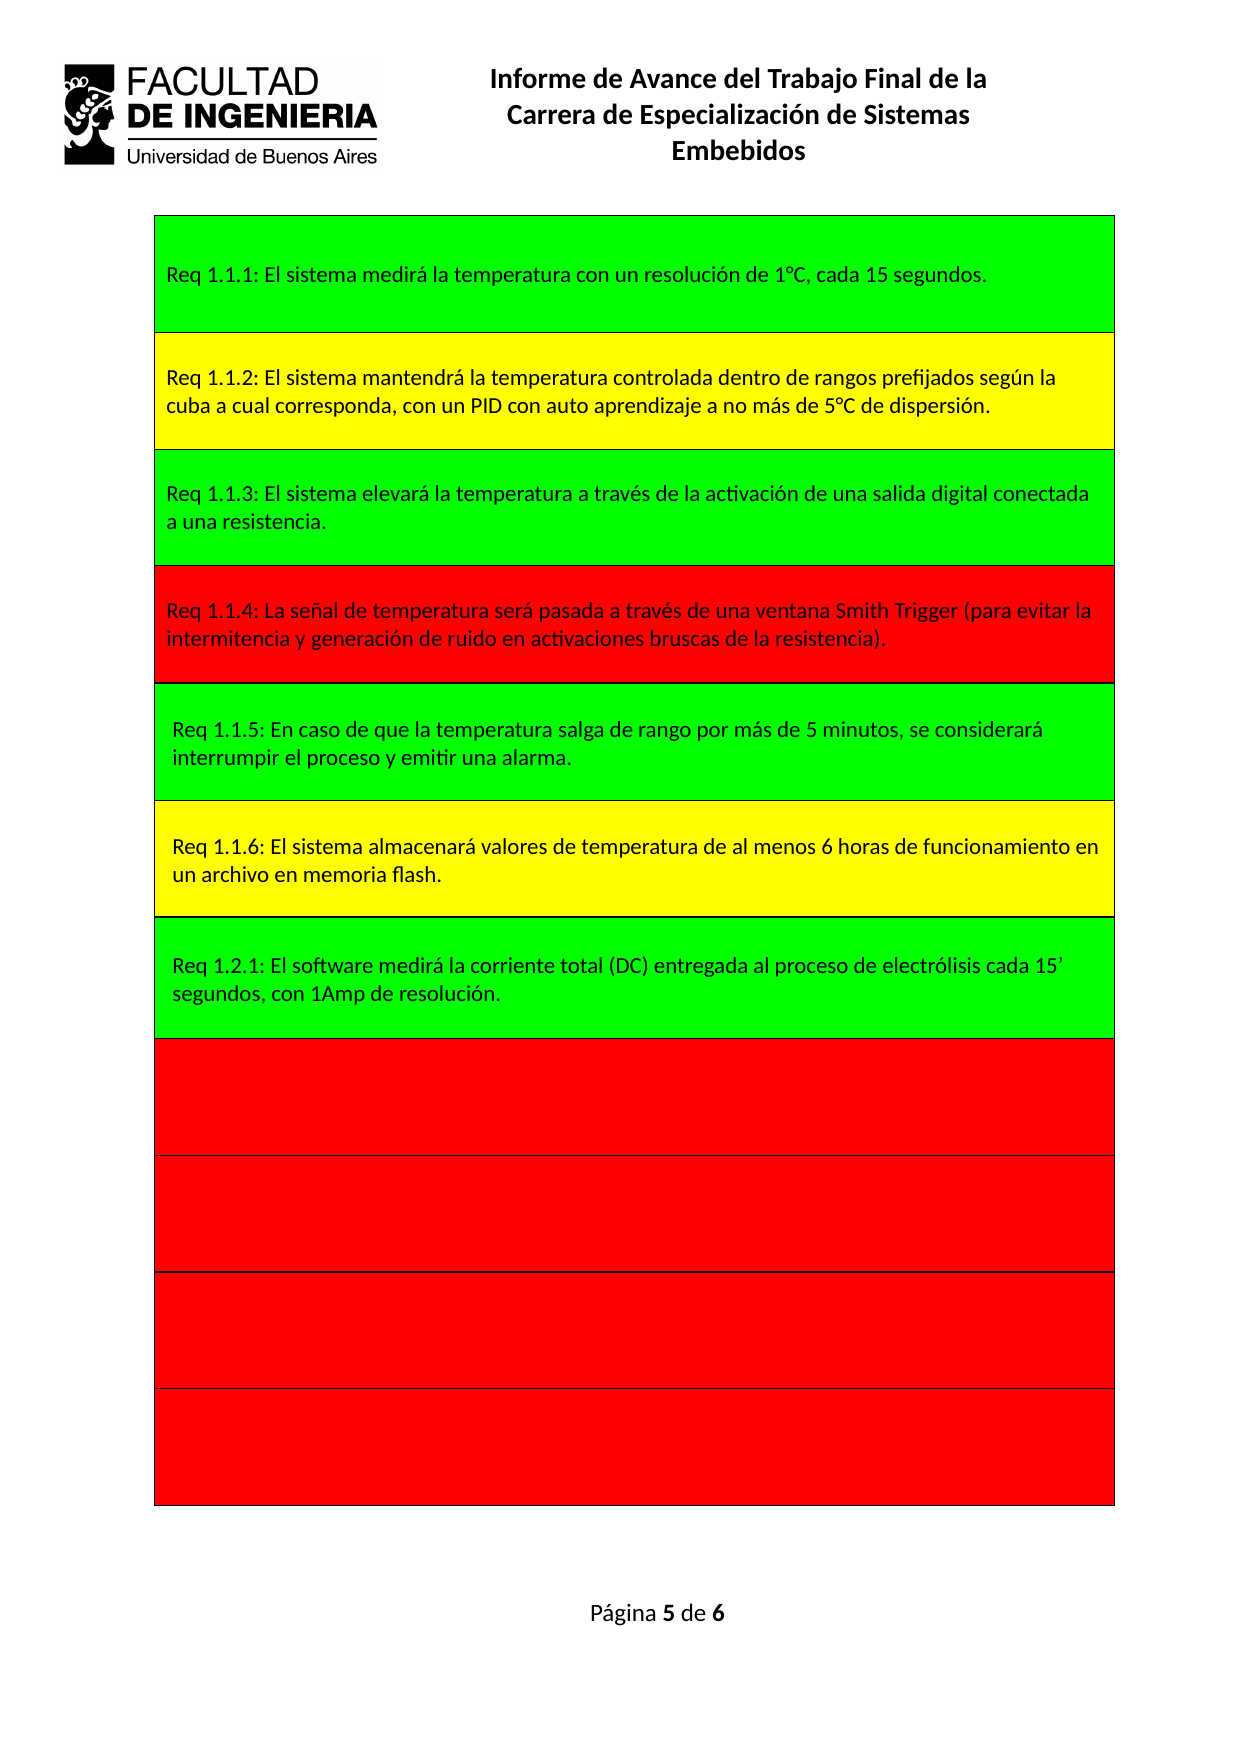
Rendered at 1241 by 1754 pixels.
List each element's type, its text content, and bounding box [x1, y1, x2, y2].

table_header Req 1.1.5: En caso de que la temperatura salga de rango por más de 5 minutos, se considerará interrumpir el proceso y emitir una alarma. [155, 684, 1114, 800]
table_cell Req 1.1.6: El sistema almacenará valores de temperatura de al menos 6 horas de funcionamiento en un archivo en memoria flash. [155, 801, 1114, 916]
table_cell Req 1.1.3: El sistema elevará la temperatura a través de la activación de una salida digital conectada a una resistencia. [155, 450, 1114, 565]
table_cell [155, 1389, 1114, 1505]
table_cell Req 1.1.4: La señal de temperatura será pasada a través de una ventana Smith Trigger (para evitar la intermitencia y generación de ruido en activaciones bruscas de la resistencia). [155, 566, 1114, 682]
table_cell [155, 1273, 1114, 1388]
table_cell Req 1.1.2: El sistema mantendrá la temperatura controlada dentro de rangos prefijados según la cuba a cual corresponda, con un PID con auto aprendizaje a no más de 5°C de dispersión. [155, 333, 1114, 449]
picture [59, 59, 383, 169]
table_cell Req 1.2.1: El software medirá la corriente total (DC) entregada al proceso de electrólisis cada 15’ segundos, con 1Amp de resolución. [155, 918, 1114, 1038]
table_cell [155, 1156, 1114, 1271]
table_header Req 1.1.1: El sistema medirá la temperatura con un resolución de 1°C, cada 15 segundos. [155, 216, 1114, 332]
table_cell [155, 1039, 1114, 1155]
